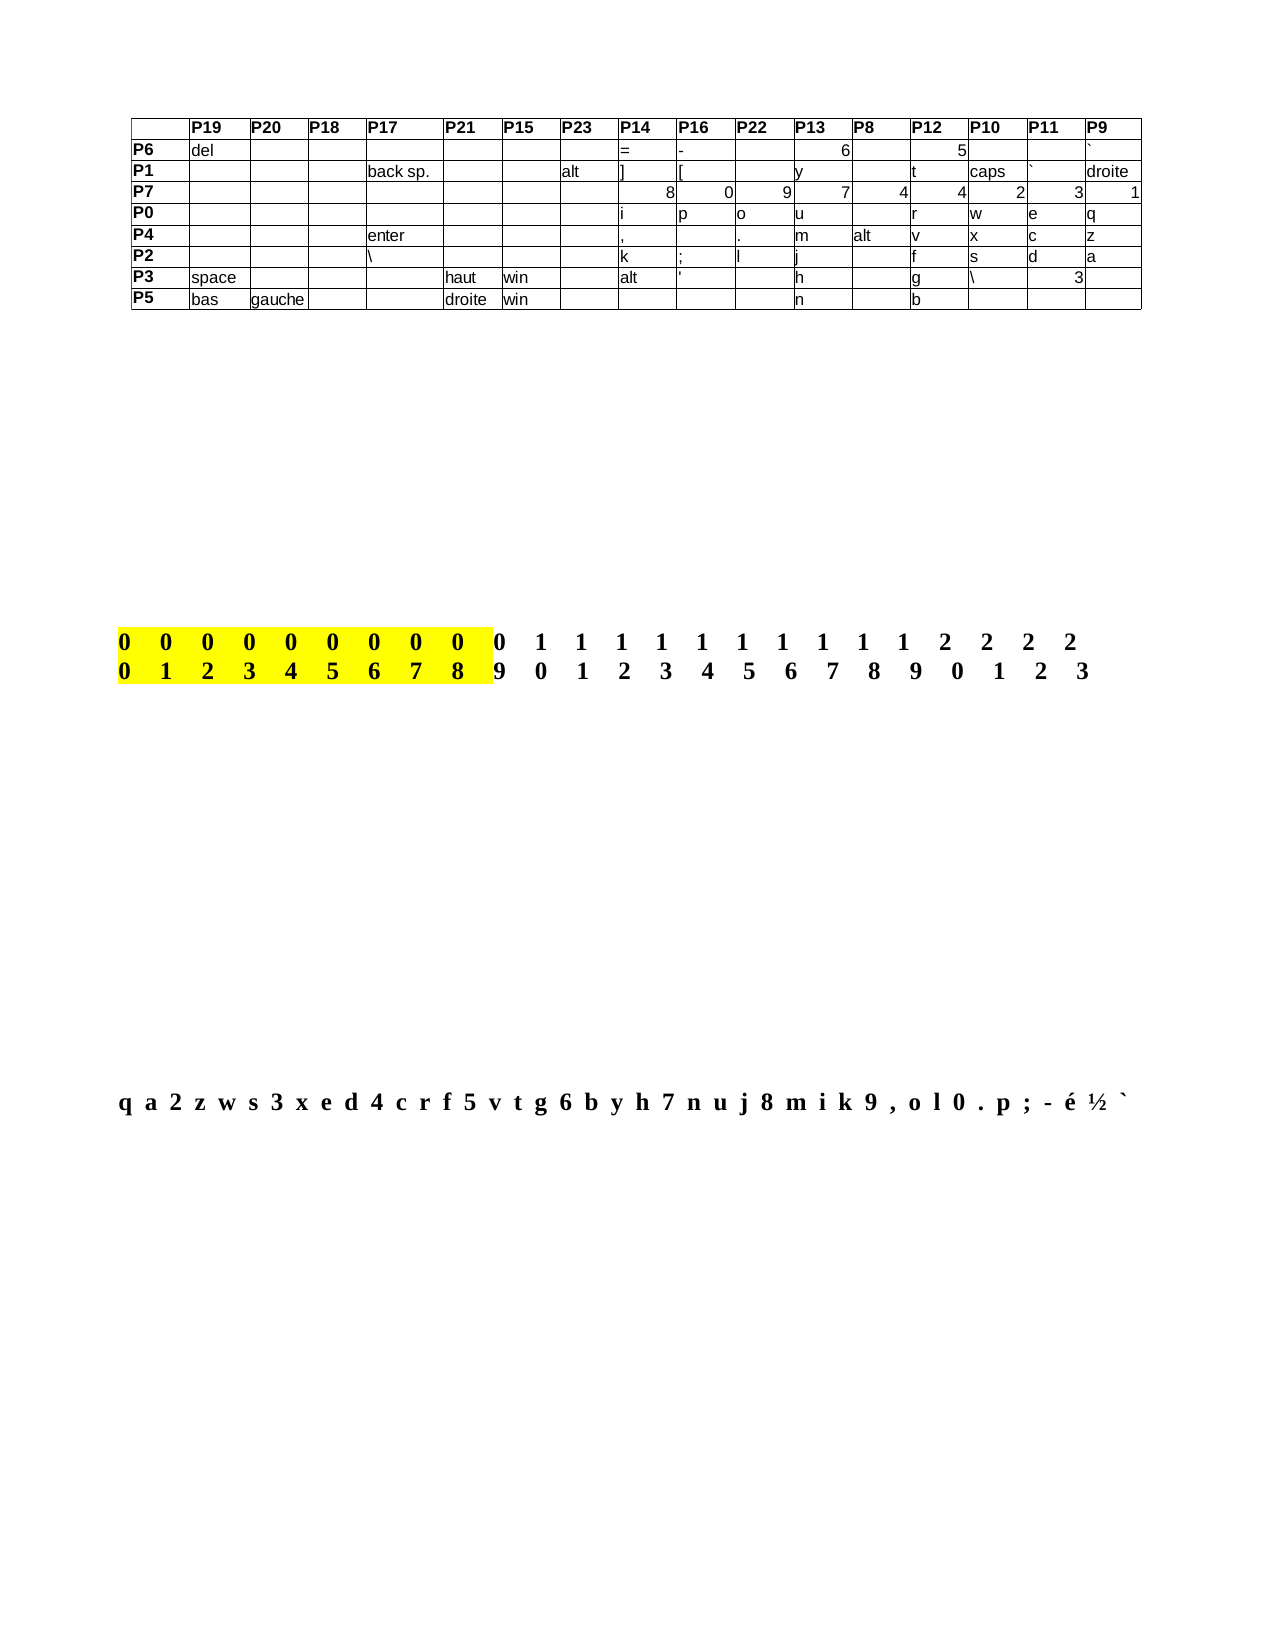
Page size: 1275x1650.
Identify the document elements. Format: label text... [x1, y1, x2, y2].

text 000000000011111111112222 [118, 627, 1157, 656]
text qa2zws3xed4crf5vtg6byh7nuj8mik9,ol0.p;-é½` [118, 1087, 1157, 1116]
text 012345678901234567890123 [118, 656, 1157, 684]
